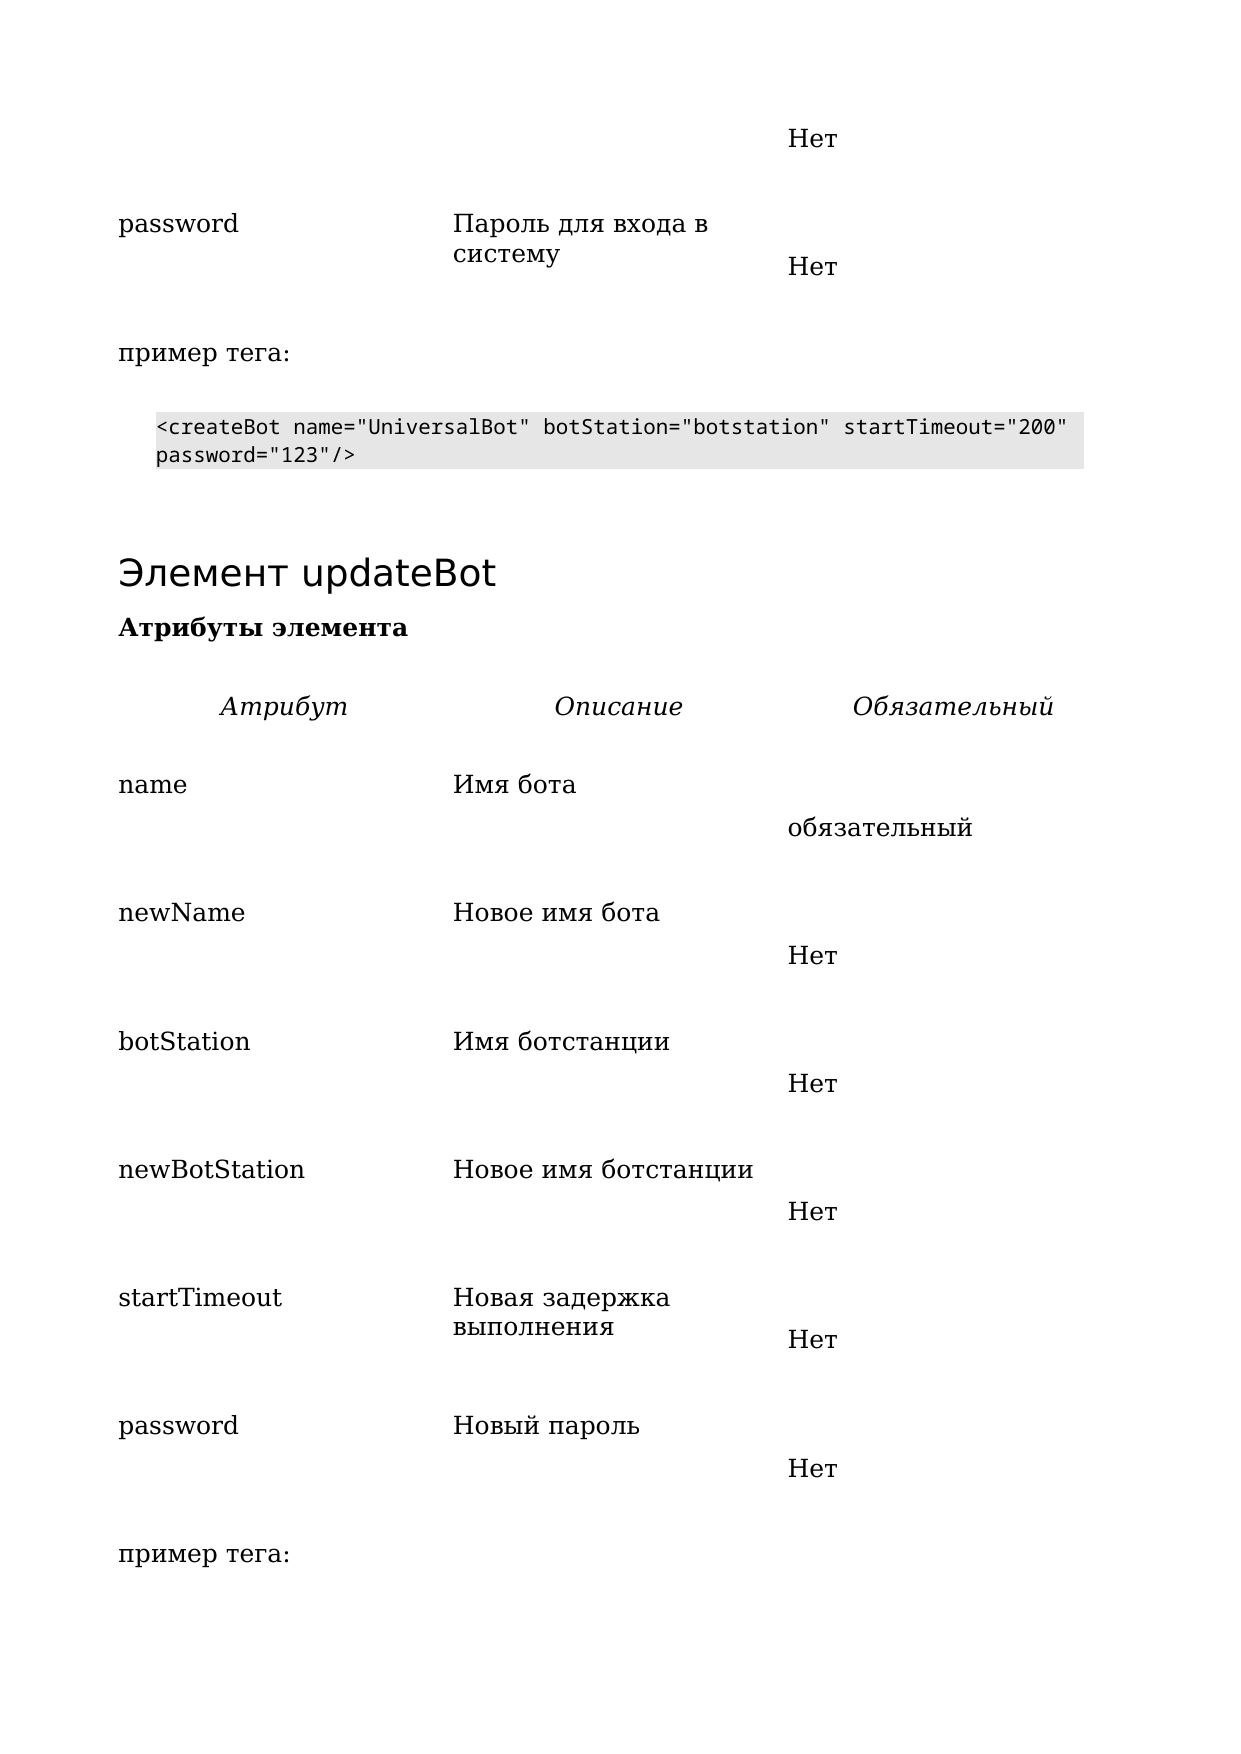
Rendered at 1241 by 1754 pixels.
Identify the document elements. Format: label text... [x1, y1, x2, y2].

table_cell Нет [788, 204, 1122, 332]
table_cell Нет [788, 1021, 1122, 1149]
table_cell Новое имя ботстанции [453, 1149, 787, 1277]
table_cell password [118, 1405, 453, 1533]
table_cell Нет [788, 1149, 1122, 1277]
table_cell Имя бота [453, 764, 787, 892]
table_cell Нет [788, 1405, 1122, 1533]
table_cell [453, 118, 787, 203]
table_cell [118, 118, 453, 203]
table_cell Новый пароль [453, 1405, 787, 1533]
table_cell Нет [788, 893, 1122, 1021]
table_cell Новое имя бота [453, 893, 787, 1021]
table_cell Нет [788, 118, 1122, 203]
table_cell Пароль для входа в систему [453, 204, 787, 332]
table_cell password [118, 204, 453, 332]
table_cell newBotStation [118, 1149, 453, 1277]
table_header Описание [453, 650, 787, 764]
table_cell Новая задержка выполнения [453, 1277, 787, 1405]
table_header Атрибут [118, 650, 453, 764]
table_cell startTimeout [118, 1277, 453, 1405]
table_header Атрибуты элемента [118, 607, 1122, 650]
table_cell Нет [788, 1277, 1122, 1405]
table_cell botStation [118, 1021, 453, 1149]
table_cell обязательный [788, 764, 1122, 892]
subtitle Элемент updateBot [118, 551, 1122, 595]
text <createBot name="UniversalBot" botStation="botstation" startTimeout="200" password="123"/> [156, 412, 1084, 469]
text пример тега: [118, 338, 1122, 367]
table_cell Имя ботстанции [453, 1021, 787, 1149]
table_cell newName [118, 893, 453, 1021]
table_header Обязательный [788, 650, 1122, 764]
text пример тега: [118, 1539, 1122, 1568]
table_cell name [118, 764, 453, 892]
